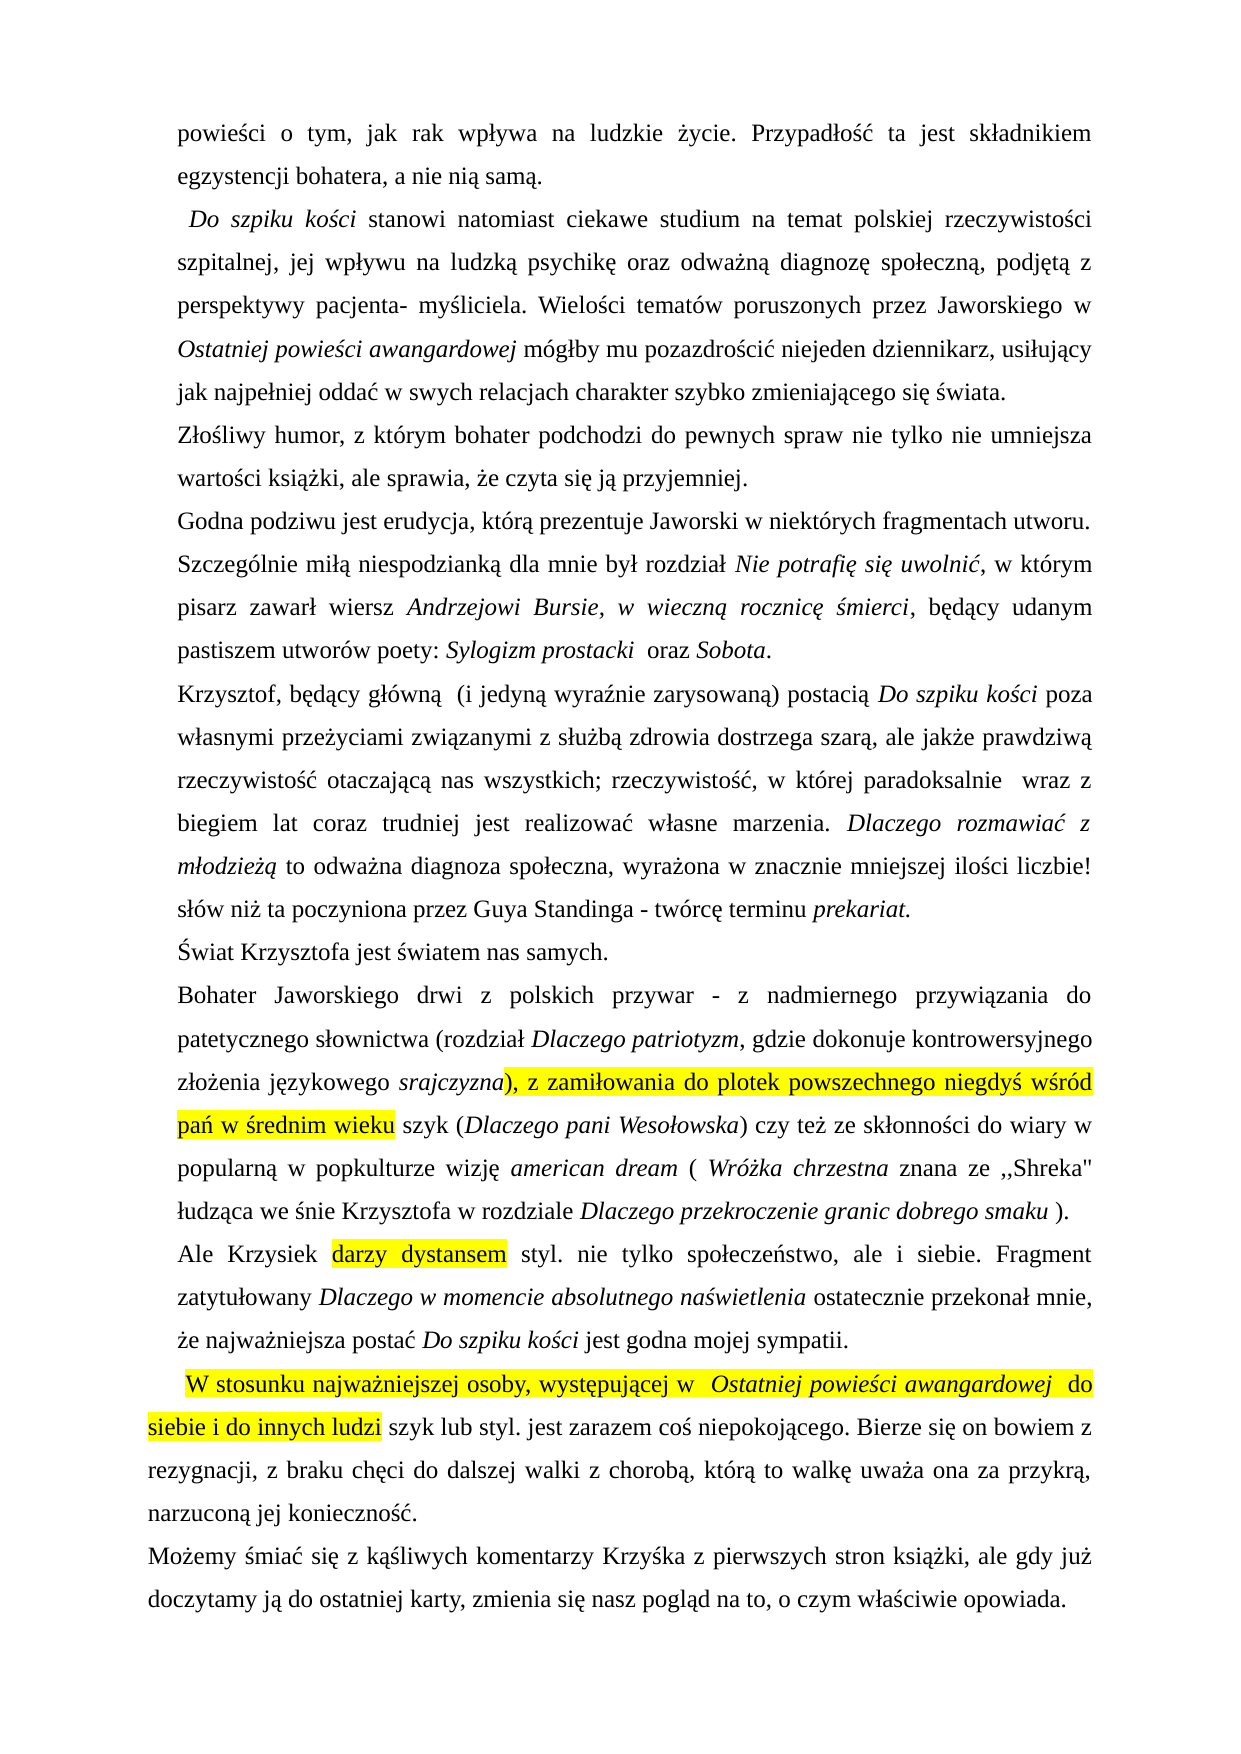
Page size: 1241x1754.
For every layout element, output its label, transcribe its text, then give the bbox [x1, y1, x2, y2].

text Ale Krzysiek darzy dystansem styl. nie tylko społeczeństwo, ale i siebie. Fragment zatytułowany Dlaczego w momencie absolutnego naświetlenia ostatecznie przekonał mnie, że najważniejsza postać Do szpiku kości jest godna mojej sympatii. [177, 1239, 1093, 1354]
text Możemy śmiać się z kąśliwych komentarzy Krzyśka z pierwszych stron książki, ale gdy już doczytamy ją do ostatniej karty, zmienia się nasz pogląd na to, o czym właściwie opowiada. [148, 1541, 1093, 1613]
text Bohater Jaworskiego drwi z polskich przywar - z nadmiernego przywiązania do patetycznego słownictwa (rozdział Dlaczego patriotyzm, gdzie dokonuje kontrowersyjnego złożenia językowego srajczyzna), z zamiłowania do plotek powszechnego niegdyś wśród pań w średnim wieku szyk (Dlaczego pani Wesołowska) czy też ze skłonności do wiary w popularną w popkulturze wizję american dream ( Wróżka chrzestna znana ze ,,Shreka" łudząca we śnie Krzysztofa w rozdziale Dlaczego przekroczenie granic dobrego smaku ). [177, 981, 1093, 1225]
text powieści o tym, jak rak wpływa na ludzkie życie. Przypadłość ta jest składnikiem egzystencji bohatera, a nie nią samą. [177, 118, 1093, 190]
text Do szpiku kości stanowi natomiast ciekawe studium na temat polskiej rzeczywistości szpitalnej, jej wpływu na ludzką psychikę oraz odważną diagnozę społeczną, podjętą z perspektywy pacjenta- myśliciela. Wielości tematów poruszonych przez Jaworskiego w Ostatniej powieści awangardowej mógłby mu pozazdrościć niejeden dziennikarz, usiłujący jak najpełniej oddać w swych relacjach charakter szybko zmieniającego się świata. [177, 204, 1093, 406]
text Godna podziwu jest erudycja, którą prezentuje Jaworski w niektórych fragmentach utworu. [177, 506, 1093, 535]
text Szczególnie miłą niespodzianką dla mnie był rozdział Nie potrafię się uwolnić, w którym pisarz zawarł wiersz Andrzejowi Bursie, w wieczną rocznicę śmierci, będący udanym pastiszem utworów poety: Sylogizm prostacki oraz Sobota. [177, 549, 1093, 664]
text Złośliwy humor, z którym bohater podchodzi do pewnych spraw nie tylko nie umniejsza wartości książki, ale sprawia, że czyta się ją przyjemniej. [177, 420, 1093, 492]
text W stosunku najważniejszej osoby, występującej w Ostatniej powieści awangardowej do siebie i do innych ludzi szyk lub styl. jest zarazem coś niepokojącego. Bierze się on bowiem z rezygnacji, z braku chęci do dalszej walki z chorobą, którą to walkę uważa ona za przykrą, narzuconą jej konieczność. [148, 1369, 1093, 1527]
text Świat Krzysztofa jest światem nas samych. [177, 937, 1093, 966]
text Krzysztof, będący główną (i jedyną wyraźnie zarysowaną) postacią Do szpiku kości poza własnymi przeżyciami związanymi z służbą zdrowia dostrzega szarą, ale jakże prawdziwą rzeczywistość otaczającą nas wszystkich; rzeczywistość, w której paradoksalnie wraz z biegiem lat coraz trudniej jest realizować własne marzenia. Dlaczego rozmawiać z młodzieżą to odważna diagnoza społeczna, wyrażona w znacznie mniejszej ilości liczbie! słów niż ta poczyniona przez Guya Standinga - twórcę terminu prekariat. [177, 679, 1093, 923]
